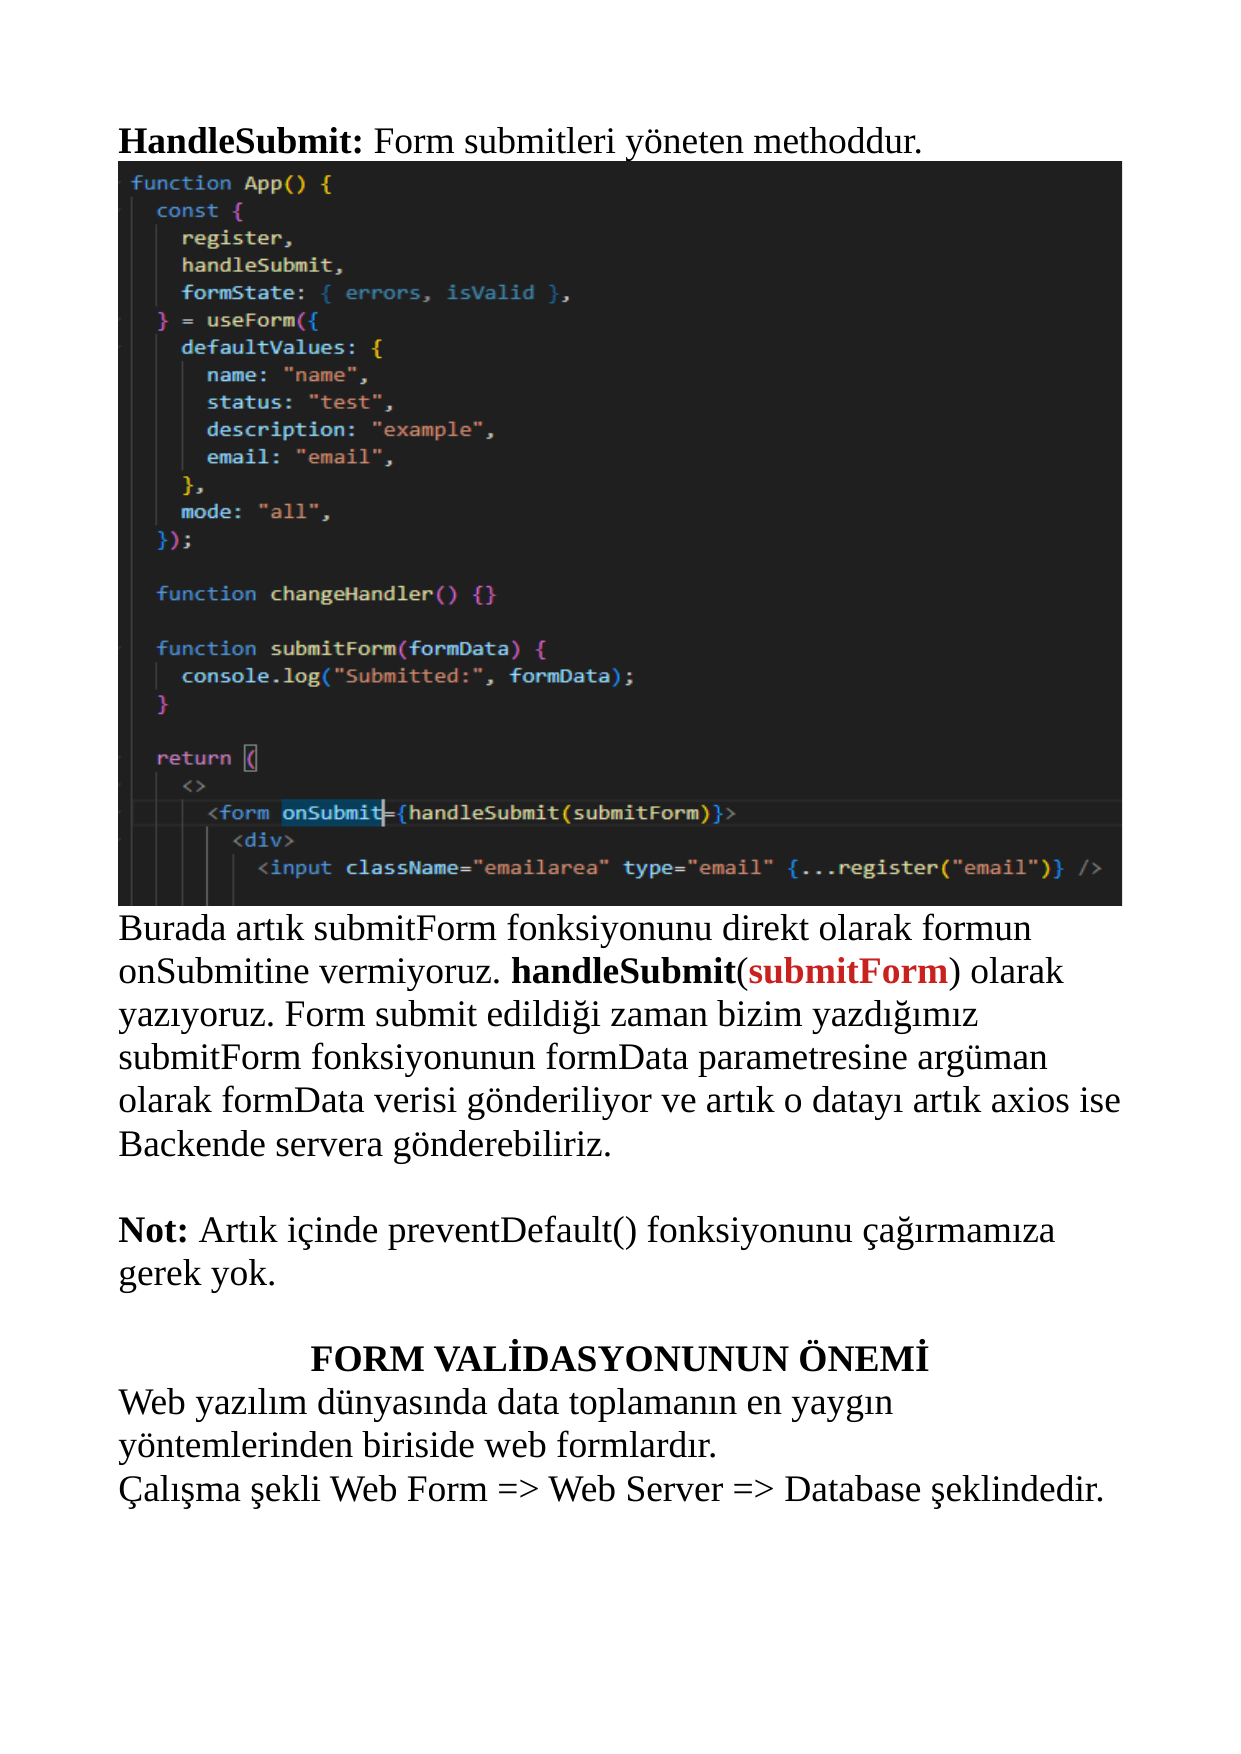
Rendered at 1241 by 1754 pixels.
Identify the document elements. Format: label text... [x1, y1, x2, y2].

text Not: Artık içinde preventDefault() fonksiyonunu çağırmamıza gerek yok. [118, 1207, 1122, 1293]
picture [118, 161, 1123, 906]
text HandleSubmit: Form submitleri yöneten methoddur. [118, 118, 1122, 161]
text Çalışma şekli Web Form => Web Server => Database şeklindedir. [118, 1466, 1122, 1509]
text Burada artık submitForm fonksiyonunu direkt olarak formun onSubmitine vermiyoruz. handleSubmit(submitForm) olarak yazıyoruz. Form submit edildiği zaman bizim yazdığımız submitForm fonksiyonunun formData parametresine argüman olarak formData verisi gönderiliyor ve artık o datayı artık axios ise Backende servera gönderebiliriz. [118, 906, 1122, 1164]
text Web yazılım dünyasında data toplamanın en yaygın yöntemlerinden biriside web formlardır. [118, 1380, 1122, 1466]
text FORM VALİDASYONUNUN ÖNEMİ [118, 1337, 1122, 1380]
